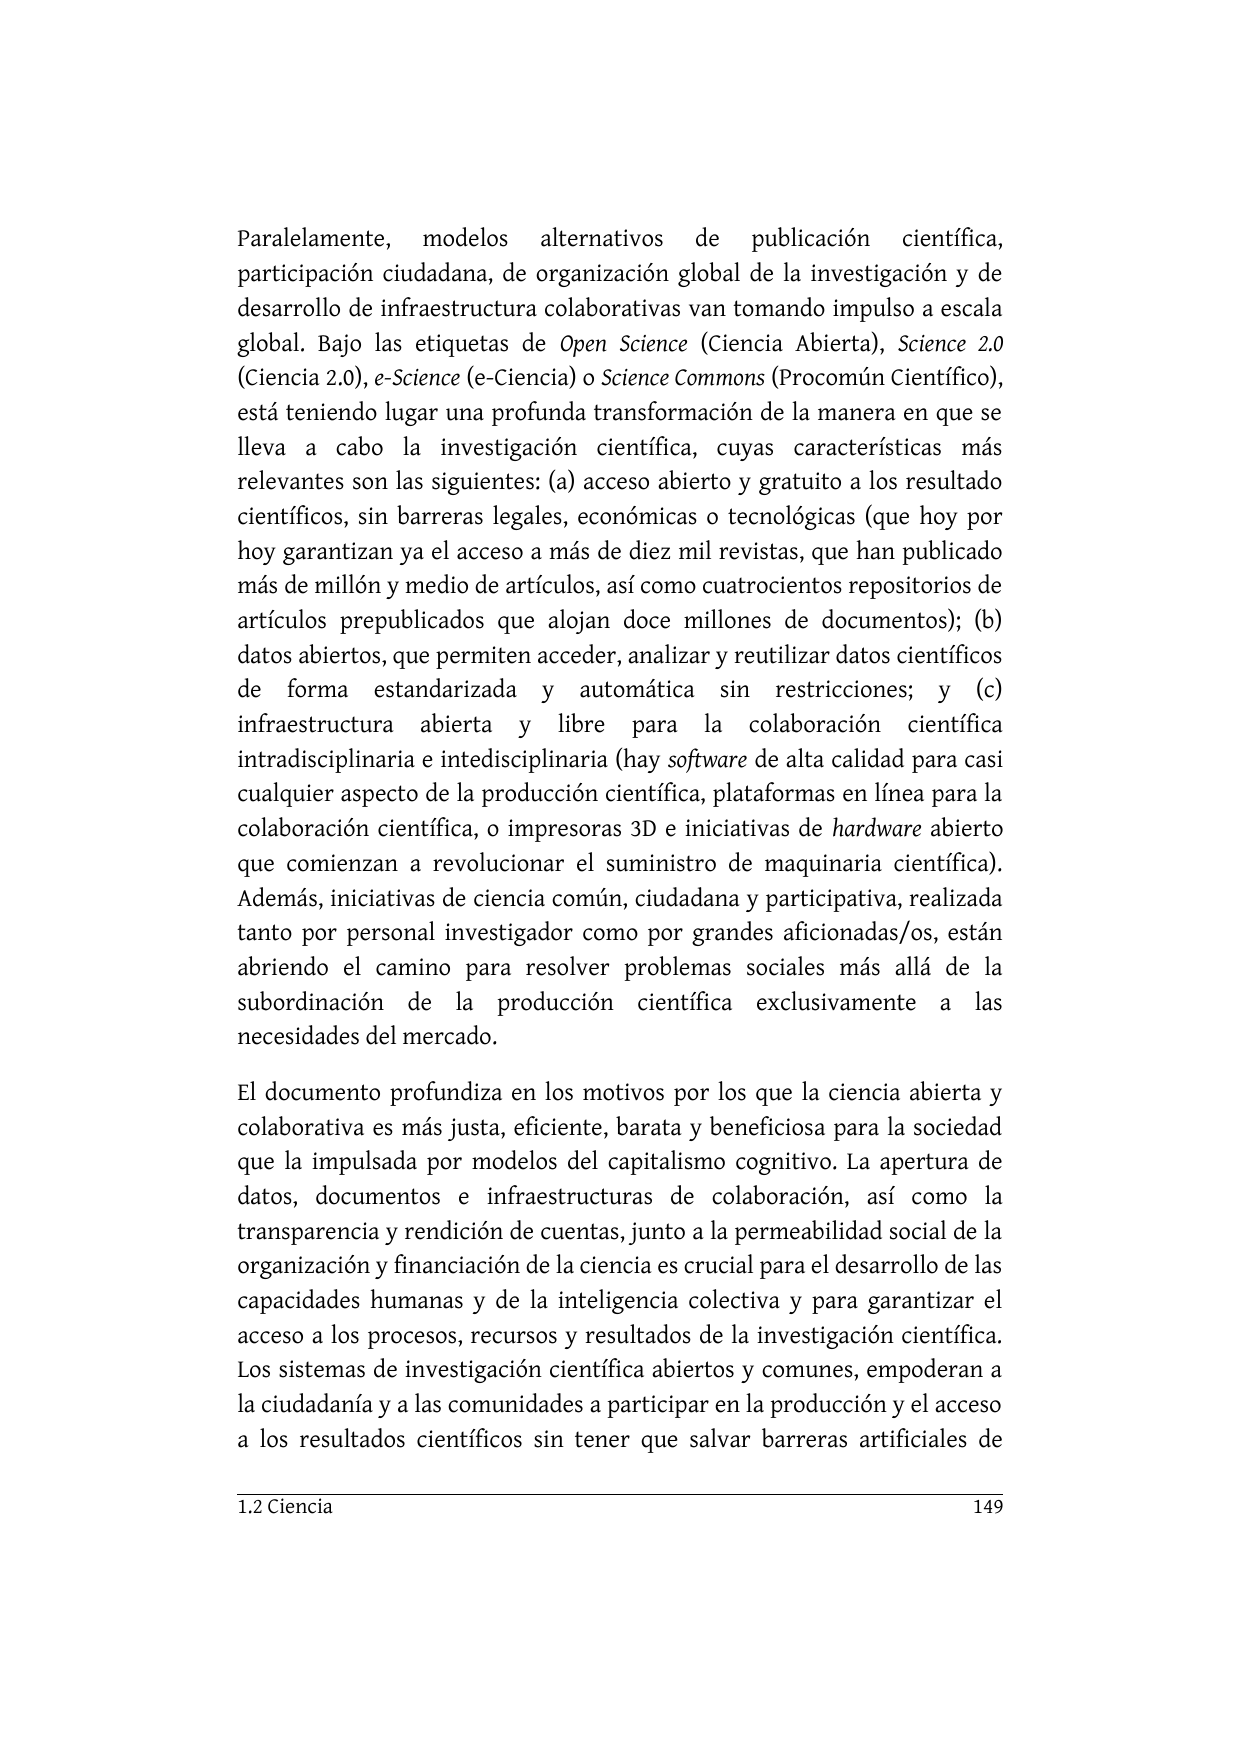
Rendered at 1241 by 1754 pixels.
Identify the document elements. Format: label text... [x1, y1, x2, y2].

text Paralelamente, modelos alternativos de publicación científica, participación ciudadana, de organización global de la investigación y de desarrollo de infraestructura colaborativas van tomando impulso a escala global. Bajo las etiquetas de Open Science (Ciencia Abierta), Science 2.0 (Ciencia 2.0), e-Science (e-Ciencia) o Science Commons (Procomún Científico), está teniendo lugar una profunda transformación de la manera en que se lleva a cabo la investigación científica, cuyas características más relevantes son las siguientes: (a) acceso abierto y gratuito a los resultado científicos, sin barreras legales, económicas o tecnológicas (que hoy por hoy garantizan ya el acceso a más de diez mil revistas, que han publicado más de millón y medio de artículos, así como cuatrocientos repositorios de artículos prepublicados que alojan doce millones de documentos); (b) datos abiertos, que permiten acceder, analizar y reutilizar datos científicos de forma estandarizada y automática sin restricciones; y (c) infraestructura abierta y libre para la colaboración científica intradisciplinaria e intedisciplinaria (hay software de alta calidad para casi cualquier aspecto de la producción científica, plataformas en línea para la colaboración científica, o impresoras 3D e iniciativas de hardware abierto que comienzan a revolucionar el suministro de maquinaria científica). Además, iniciativas de ciencia común, ciudadana y participativa, realizada tanto por personal investigador como por grandes aficionadas/os, están abriendo el camino para resolver problemas sociales más allá de la subordinación de la producción científica exclusivamente a las necesidades del mercado. [237, 225, 1003, 1052]
text El documento profundiza en los motivos por los que la ciencia abierta y colaborativa es más justa, eficiente, barata y beneficiosa para la sociedad que la impulsada por modelos del capitalismo cognitivo. La apertura de datos, documentos e infraestructuras de colaboración, así como la transparencia y rendición de cuentas, junto a la permeabilidad social de la organización y financiación de la ciencia es crucial para el desarrollo de las capacidades humanas y de la inteligencia colectiva y para garantizar el acceso a los procesos, recursos y resultados de la investigación científica. Los sistemas de investigación científica abiertos y comunes, empoderan a la ciudadanía y a las comunidades a participar en la producción y el acceso a los resultados científicos sin tener que salvar barreras artificiales de [237, 1078, 1003, 1454]
